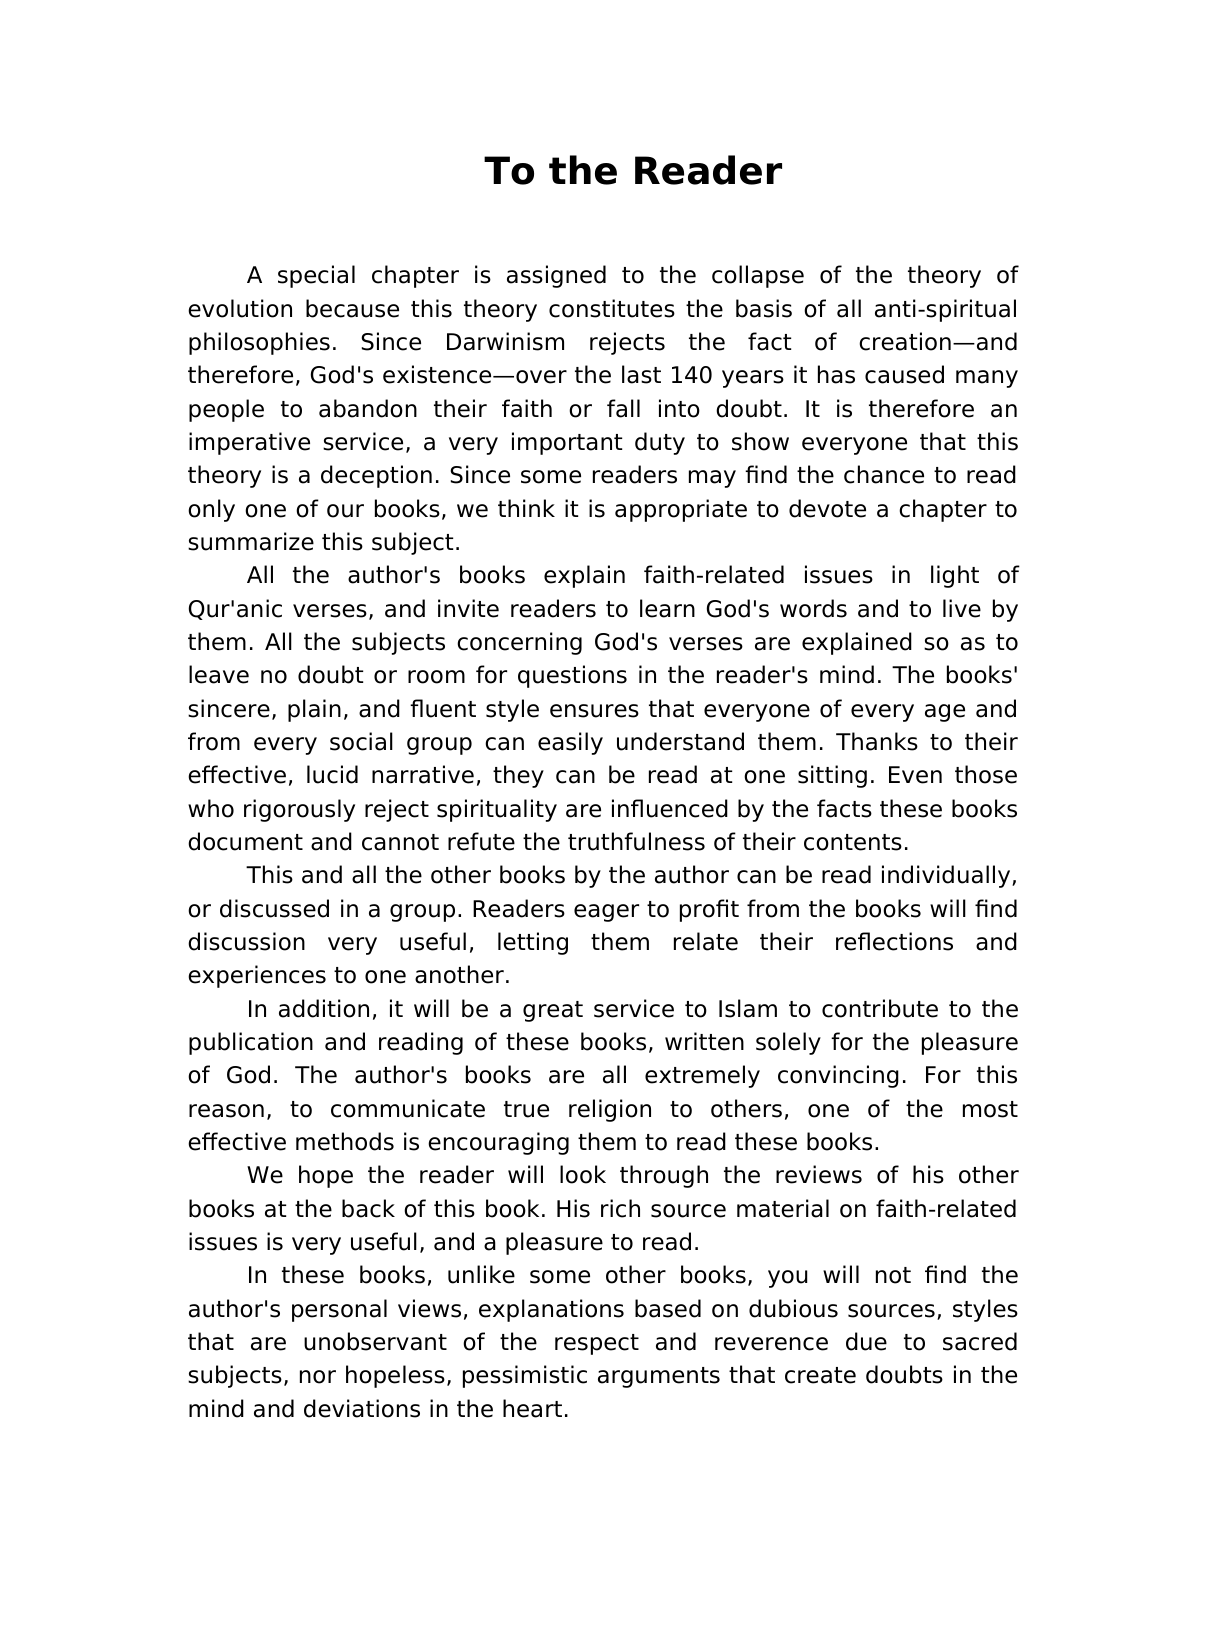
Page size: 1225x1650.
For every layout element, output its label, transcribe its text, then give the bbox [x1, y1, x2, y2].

text In these books, unlike some other books, you will not find the author's personal views, explanations based on dubious sources, styles that are unobservant of the respect and reverence due to sacred subjects, nor hopeless, pessimistic arguments that create doubts in the mind and deviations in the heart. [187, 1257, 1020, 1424]
text This and all the other books by the author can be read individually, or discussed in a group. Readers eager to profit from the books will find discussion very useful, letting them relate their reflections and experiences to one another. [187, 857, 1020, 991]
text To the Reader [187, 150, 1020, 194]
text A special chapter is assigned to the collapse of the theory of evolution because this theory constitutes the basis of all anti-spiritual philosophies. Since Darwinism rejects the fact of creation—and therefore, God's existence—over the last 140 years it has caused many people to abandon their faith or fall into doubt. It is therefore an imperative service, a very important duty to show everyone that this theory is a deception. Since some readers may find the chance to read only one of our books, we think it is appropriate to devote a chapter to summarize this subject. [187, 257, 1020, 557]
text All the author's books explain faith-related issues in light of Qur'anic verses, and invite readers to learn God's words and to live by them. All the subjects concerning God's verses are explained so as to leave no doubt or room for questions in the reader's mind. The books' sincere, plain, and fluent style ensures that everyone of every age and from every social group can easily understand them. Thanks to their effective, lucid narrative, they can be read at one sitting. Even those who rigorously reject spirituality are influenced by the facts these books document and cannot refute the truthfulness of their contents. [187, 557, 1020, 857]
text We hope the reader will look through the reviews of his other books at the back of this book. His rich source material on faith-related issues is very useful, and a pleasure to read. [187, 1157, 1020, 1257]
text In addition, it will be a great service to Islam to contribute to the publication and reading of these books, written solely for the pleasure of God. The author's books are all extremely convincing. For this reason, to communicate true religion to others, one of the most effective methods is encouraging them to read these books. [187, 991, 1020, 1157]
